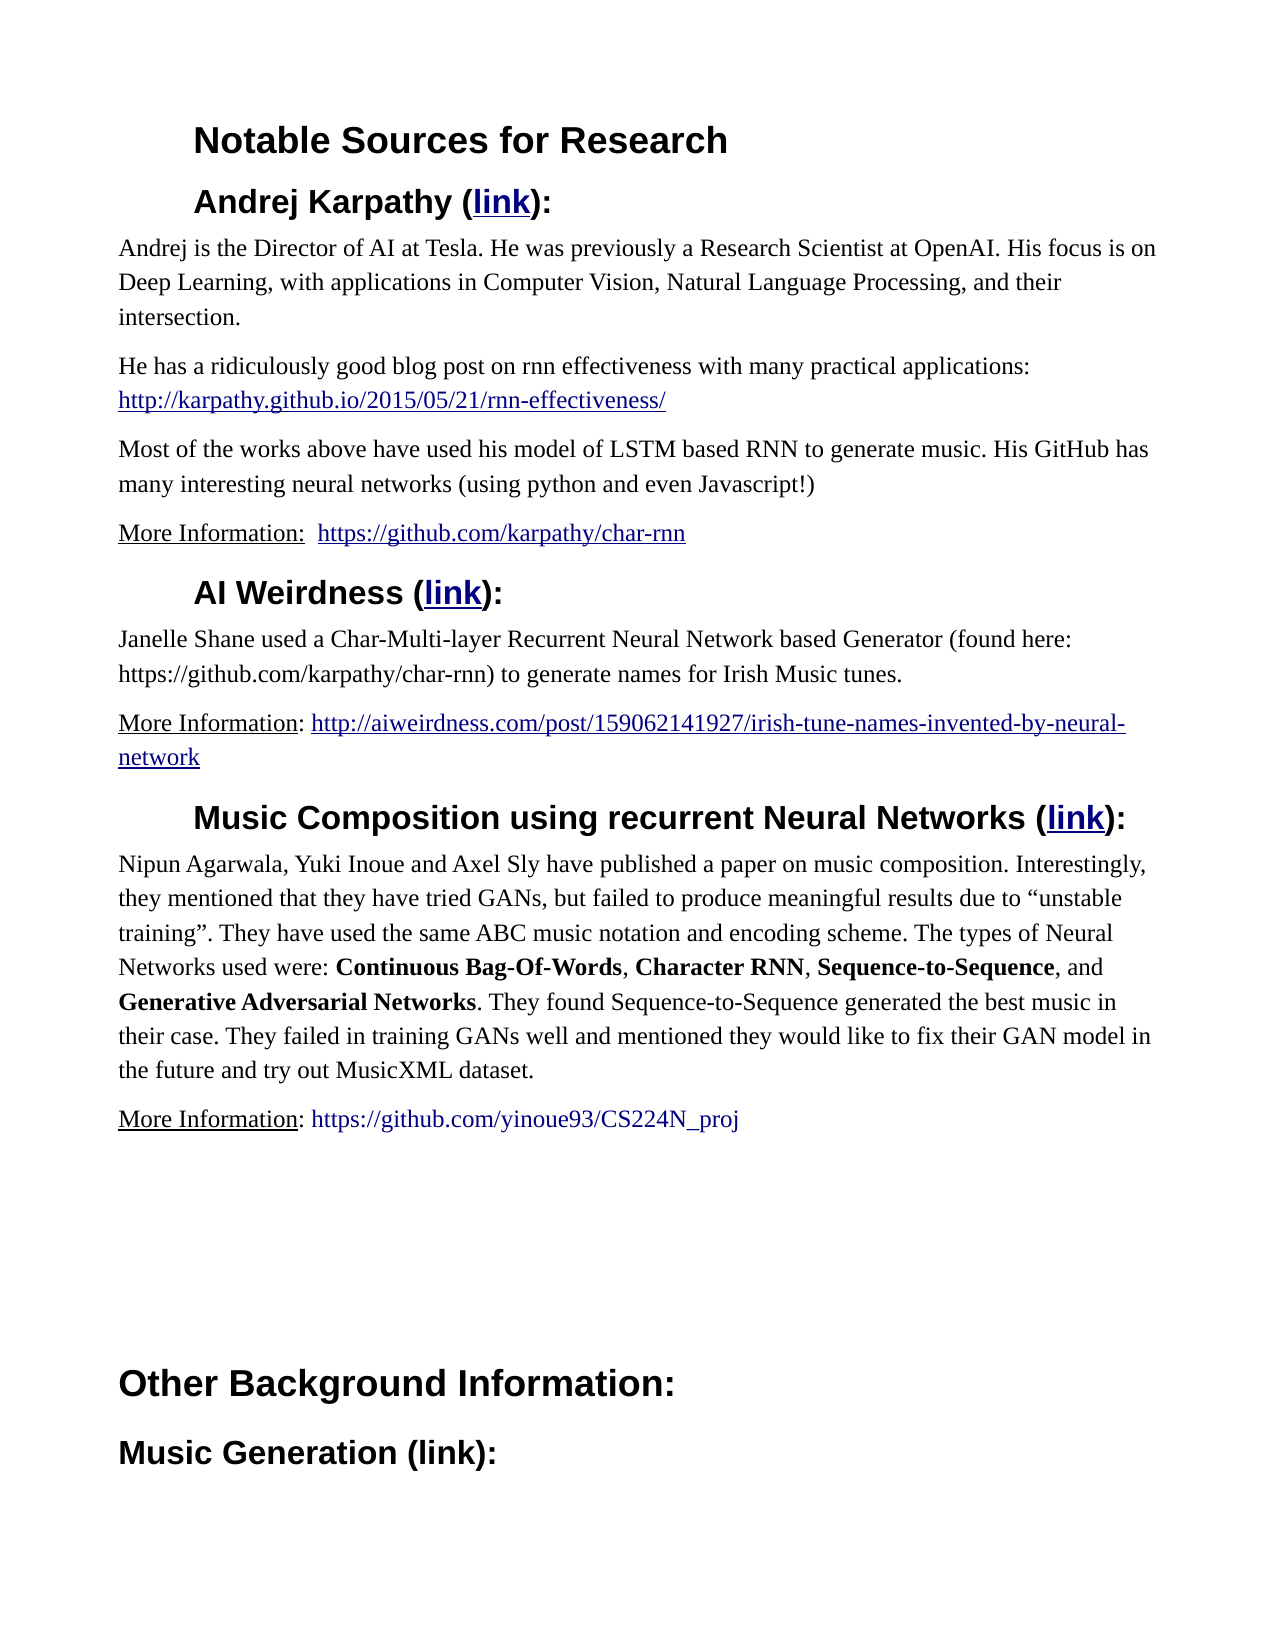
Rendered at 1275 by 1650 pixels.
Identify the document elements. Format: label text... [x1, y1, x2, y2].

subtitle Music Composition using recurrent Neural Networks (link): [118, 798, 1157, 836]
subtitle Music Generation (link): [118, 1433, 1157, 1472]
text More Information: https://github.com/karpathy/char-rnn [118, 518, 1157, 547]
text Nipun Agarwala, Yuki Inoue and Axel Sly have published a paper on music composition. Interestingly, they mentioned that they have tried GANs, but failed to produce meaningful results due to “unstable training”. They have used the same ABC music notation and encoding scheme. The types of Neural Networks used were: Continuous Bag-Of-Words, Character RNN, Sequence-to-Sequence, and Generative Adversarial Networks. They found Sequence-to-Sequence generated the best music in their case. They failed in training GANs well and mentioned they would like to fix their GAN model in the future and try out MusicXML dataset. [118, 849, 1157, 1084]
subtitle AI Weirdness (link): [118, 573, 1157, 612]
text He has a ridiculously good blog post on rnn effectiveness with many practical applications: http://karpathy.github.io/2015/05/21/rnn-effectiveness/ [118, 351, 1157, 414]
text More Information: http://aiweirdness.com/post/159062141927/irish-tune-names-invented-by-neural-network [118, 708, 1157, 771]
text Most of the works above have used his model of LSTM based RNN to generate music. His GitHub has many interesting neural networks (using python and even Javascript!) [118, 434, 1157, 498]
text Andrej is the Director of AI at Tesla. He was previously a Research Scientist at OpenAI. His focus is on Deep Learning, with applications in Computer Vision, Natural Language Processing, and their intersection. [118, 233, 1157, 331]
text More Information: https://github.com/yinoue93/CS224N_proj [118, 1104, 1157, 1133]
subtitle Notable Sources for Research [118, 118, 1157, 161]
subtitle Andrej Karpathy (link): [118, 182, 1157, 221]
text Janelle Shane used a Char-Multi-layer Recurrent Neural Network based Generator (found here: https://github.com/karpathy/char-rnn) to generate names for Irish Music tunes. [118, 624, 1157, 688]
subtitle Other Background Information: [118, 1361, 1157, 1404]
